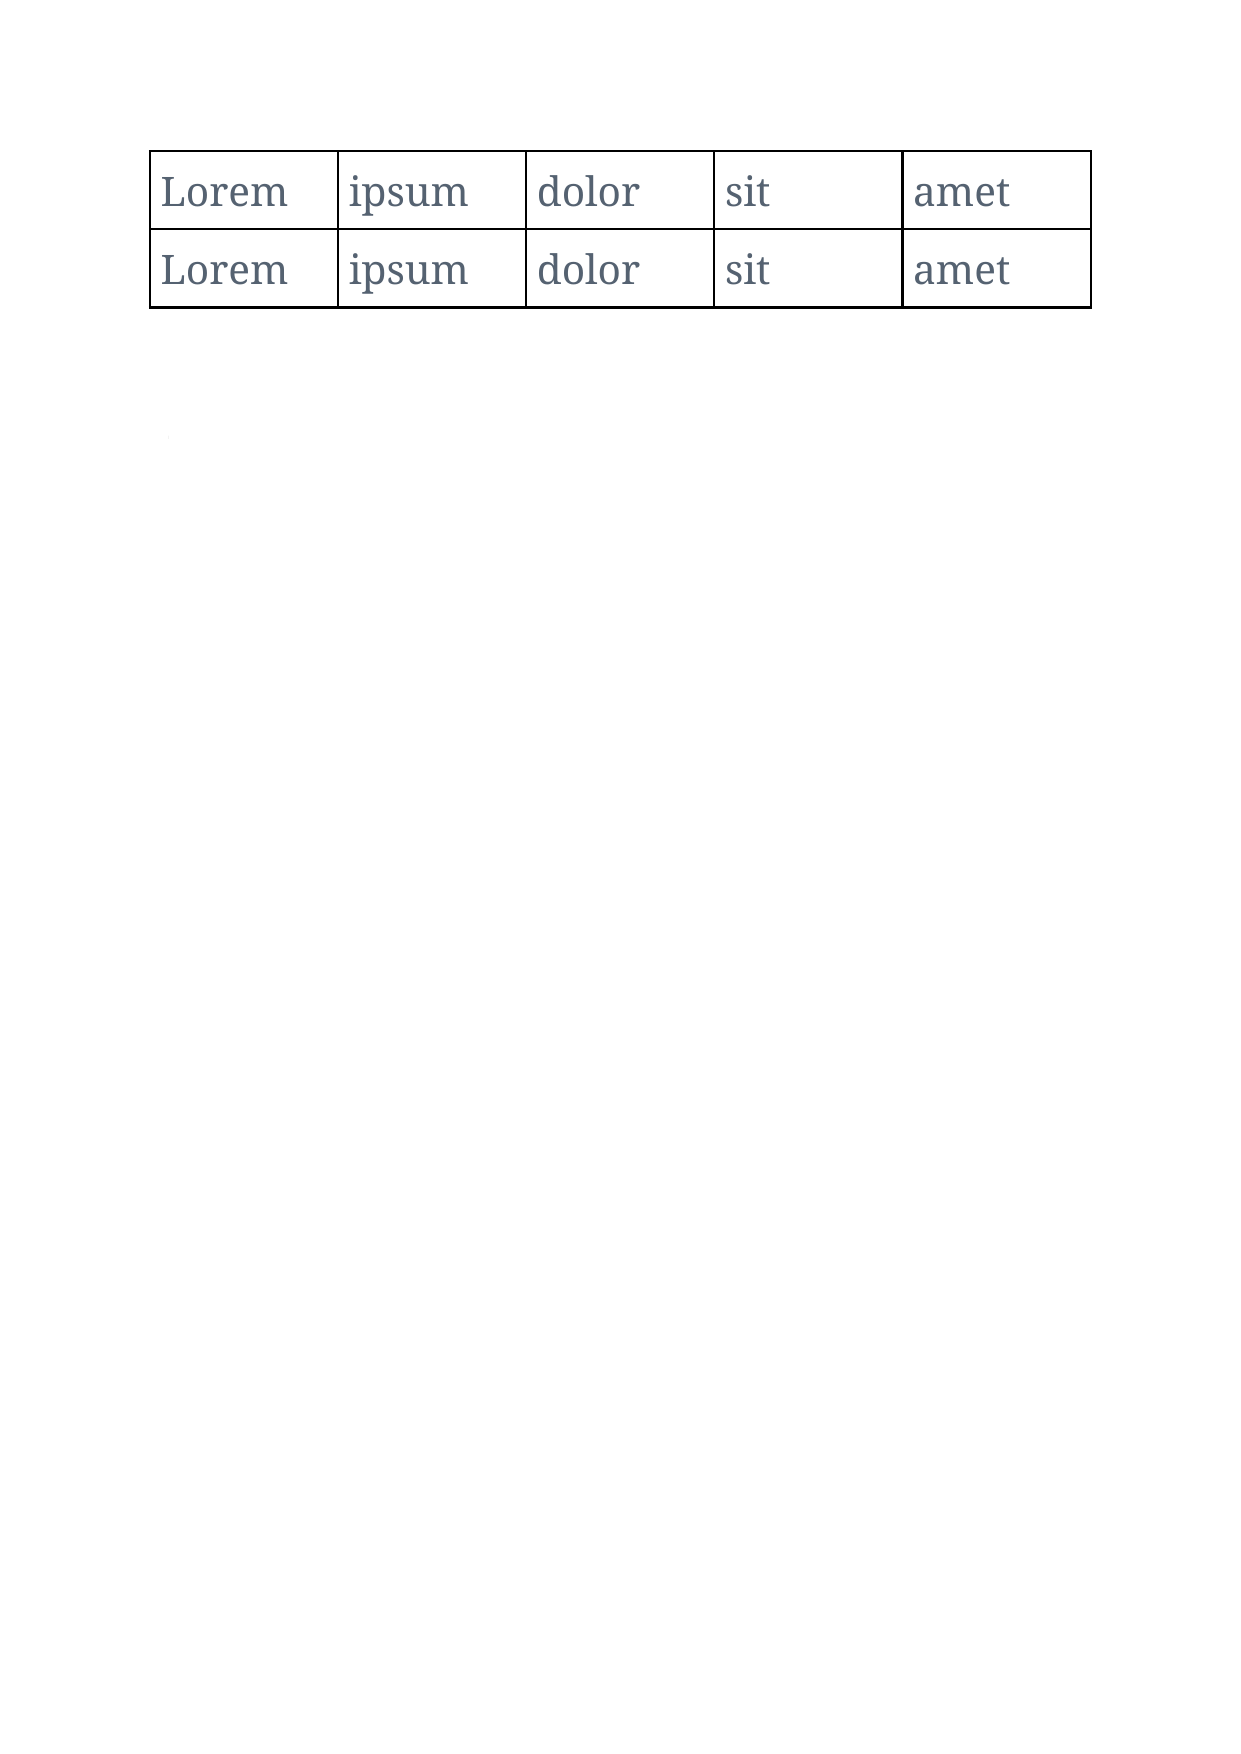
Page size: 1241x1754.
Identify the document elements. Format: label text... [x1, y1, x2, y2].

table_header sit [715, 152, 901, 228]
table_header amet [904, 152, 1090, 228]
table_cell sit [715, 230, 901, 306]
table_cell amet [904, 230, 1090, 306]
table_header dolor [527, 152, 713, 228]
table_header Lorem [151, 152, 337, 228]
table_cell dolor [527, 230, 713, 306]
table_cell ipsum [339, 230, 525, 306]
table_header ipsum [339, 152, 525, 228]
table_cell Lorem [151, 230, 337, 306]
